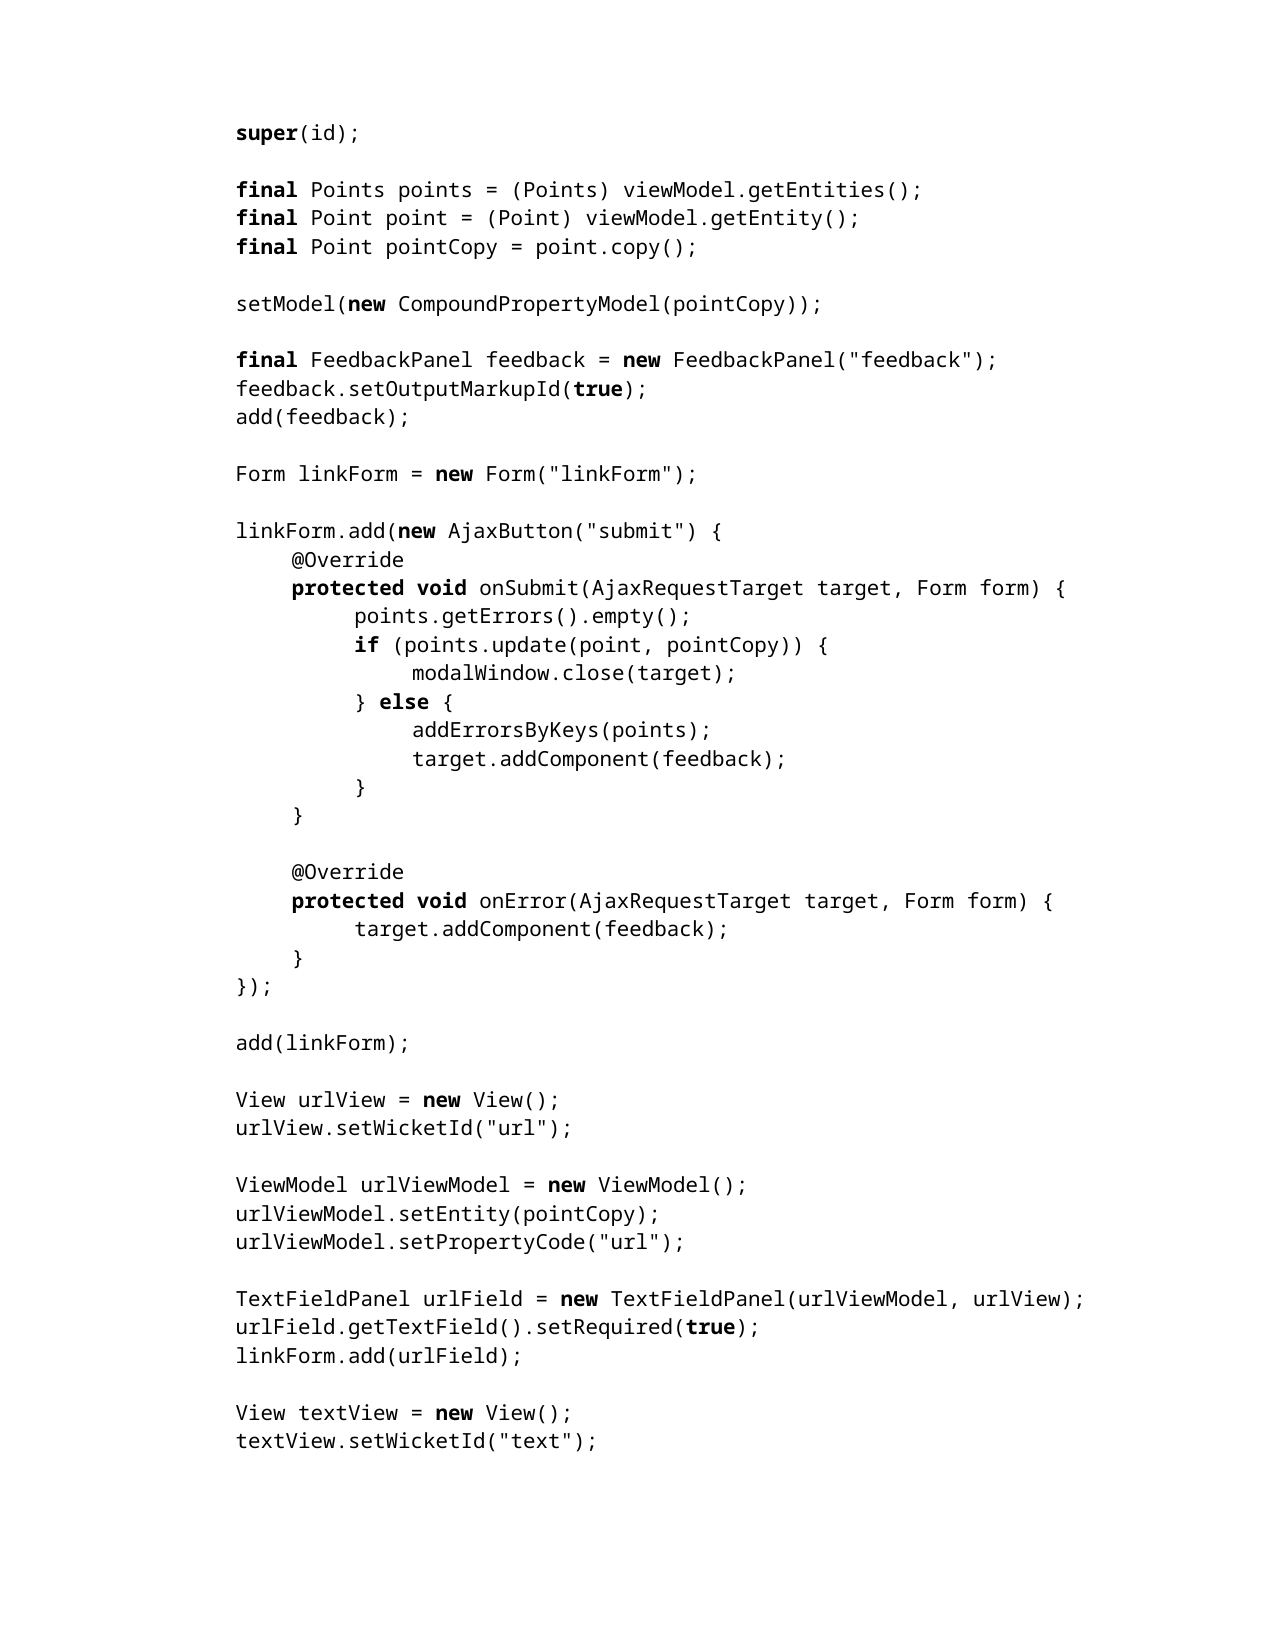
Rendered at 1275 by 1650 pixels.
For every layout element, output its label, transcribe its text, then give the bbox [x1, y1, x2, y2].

text linkForm.add(new AjaxButton("submit") { [118, 516, 1157, 545]
text final Point pointCopy = point.copy(); [118, 232, 1157, 260]
text ViewModel urlViewModel = new ViewModel(); [118, 1170, 1157, 1199]
text } [118, 943, 1157, 971]
text addErrorsByKeys(points); [118, 715, 1157, 744]
text View urlView = new View(); [118, 1085, 1157, 1113]
text if (points.update(point, pointCopy)) { [118, 630, 1157, 658]
text urlField.getTextField().setRequired(true); [118, 1312, 1157, 1341]
text textView.setWicketId("text"); [118, 1426, 1157, 1455]
text @Override [118, 857, 1157, 886]
text final Point point = (Point) viewModel.getEntity(); [118, 203, 1157, 232]
text protected void onSubmit(AjaxRequestTarget target, Form form) { [118, 573, 1157, 602]
text } [118, 772, 1157, 801]
text @Override [118, 545, 1157, 573]
text Form linkForm = new Form("linkForm"); [118, 459, 1157, 488]
text target.addComponent(feedback); [118, 744, 1157, 772]
text View textView = new View(); [118, 1398, 1157, 1426]
text urlView.setWicketId("url"); [118, 1113, 1157, 1142]
text target.addComponent(feedback); [118, 914, 1157, 943]
text TextFieldPanel urlField = new TextFieldPanel(urlViewModel, urlView); [118, 1284, 1157, 1312]
text protected void onError(AjaxRequestTarget target, Form form) { [118, 886, 1157, 914]
text final Points points = (Points) viewModel.getEntities(); [118, 175, 1157, 203]
text linkForm.add(urlField); [118, 1341, 1157, 1369]
text }); [118, 971, 1157, 1000]
text super(id); [118, 118, 1157, 147]
text } else { [118, 687, 1157, 715]
text setModel(new CompoundPropertyModel(pointCopy)); [118, 289, 1157, 317]
text } [118, 801, 1157, 829]
text feedback.setOutputMarkupId(true); [118, 374, 1157, 402]
text modalWindow.close(target); [118, 658, 1157, 687]
text urlViewModel.setPropertyCode("url"); [118, 1227, 1157, 1256]
text points.getErrors().empty(); [118, 602, 1157, 630]
text urlViewModel.setEntity(pointCopy); [118, 1199, 1157, 1227]
text add(linkForm); [118, 1028, 1157, 1057]
text add(feedback); [118, 402, 1157, 431]
text final FeedbackPanel feedback = new FeedbackPanel("feedback"); [118, 346, 1157, 374]
